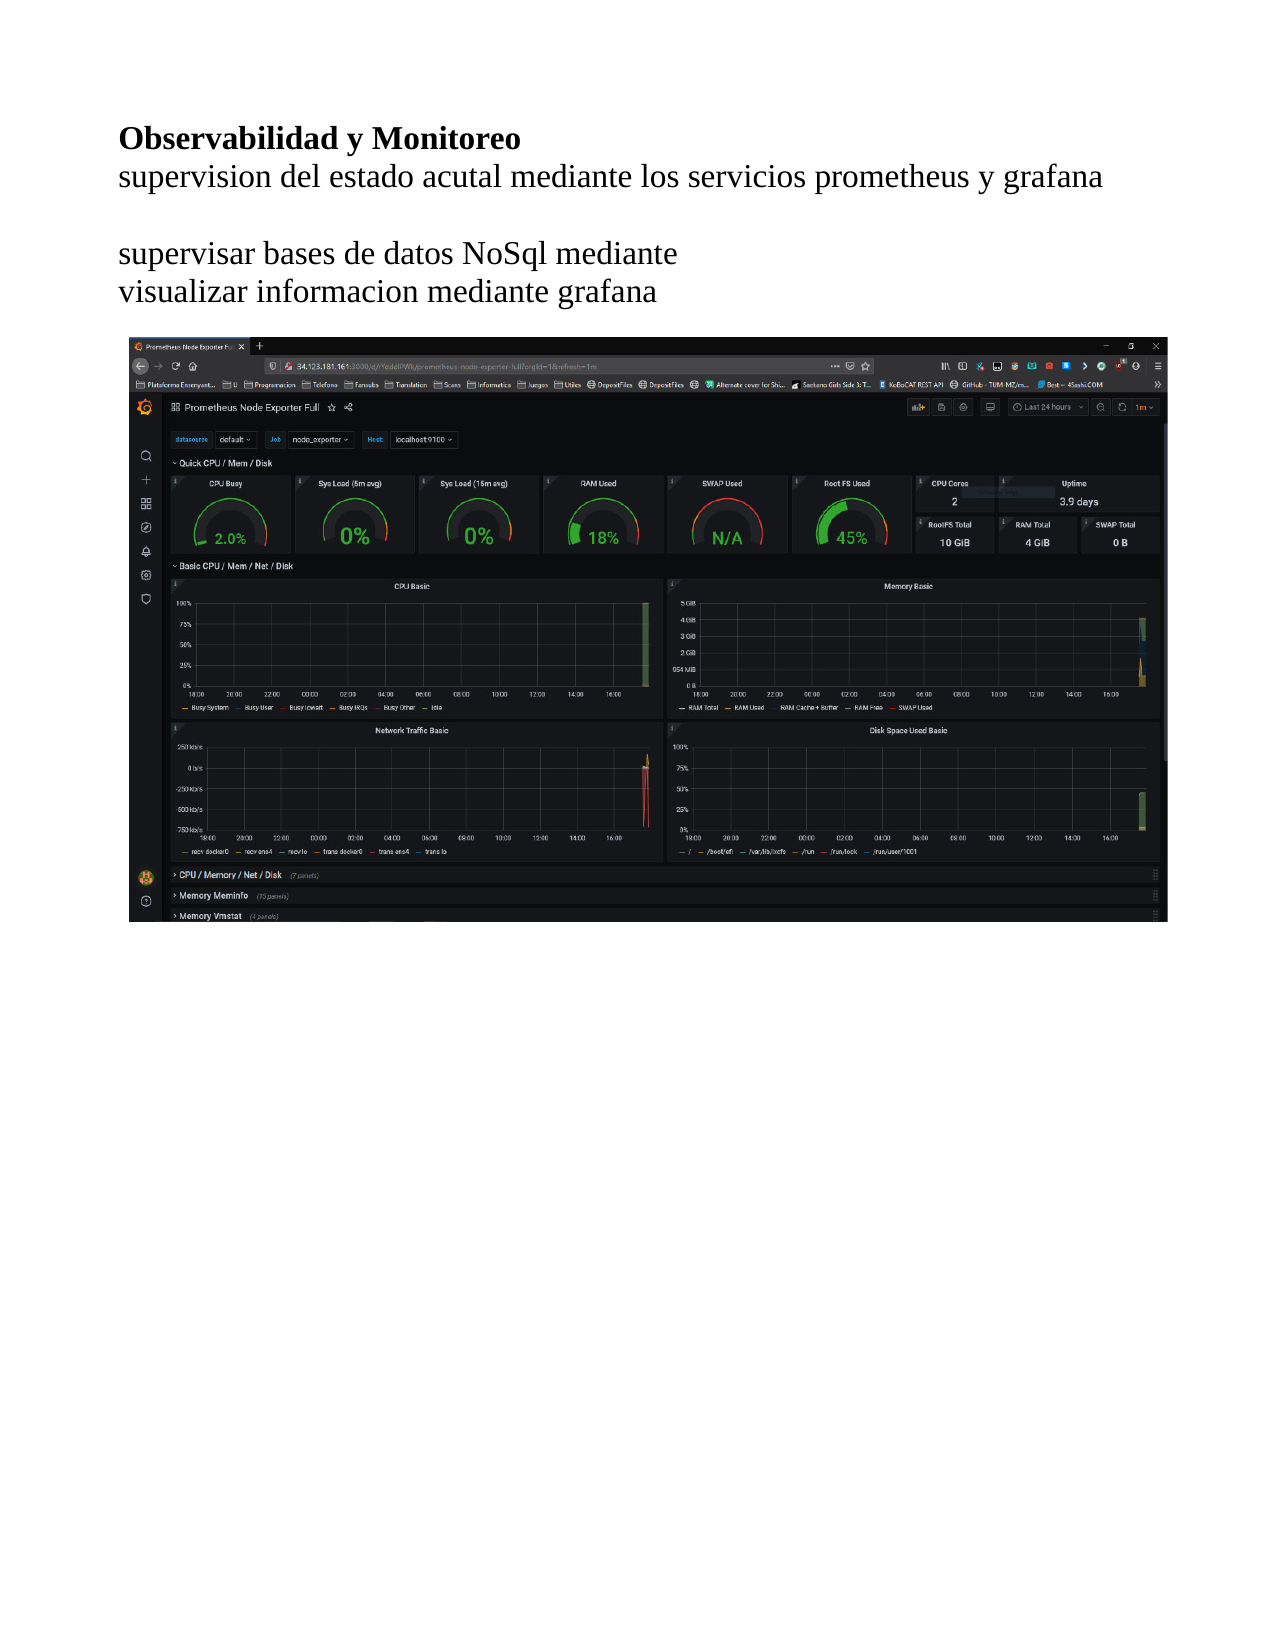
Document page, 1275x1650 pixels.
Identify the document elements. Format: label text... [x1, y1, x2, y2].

text Observabilidad y Monitoreo [118, 118, 1157, 156]
text supervision del estado acutal mediante los servicios prometheus y grafana [118, 156, 1157, 195]
picture [129, 337, 1168, 922]
text visualizar informacion mediante grafana [118, 271, 1157, 310]
text supervisar bases de datos NoSql mediante [118, 233, 1157, 271]
